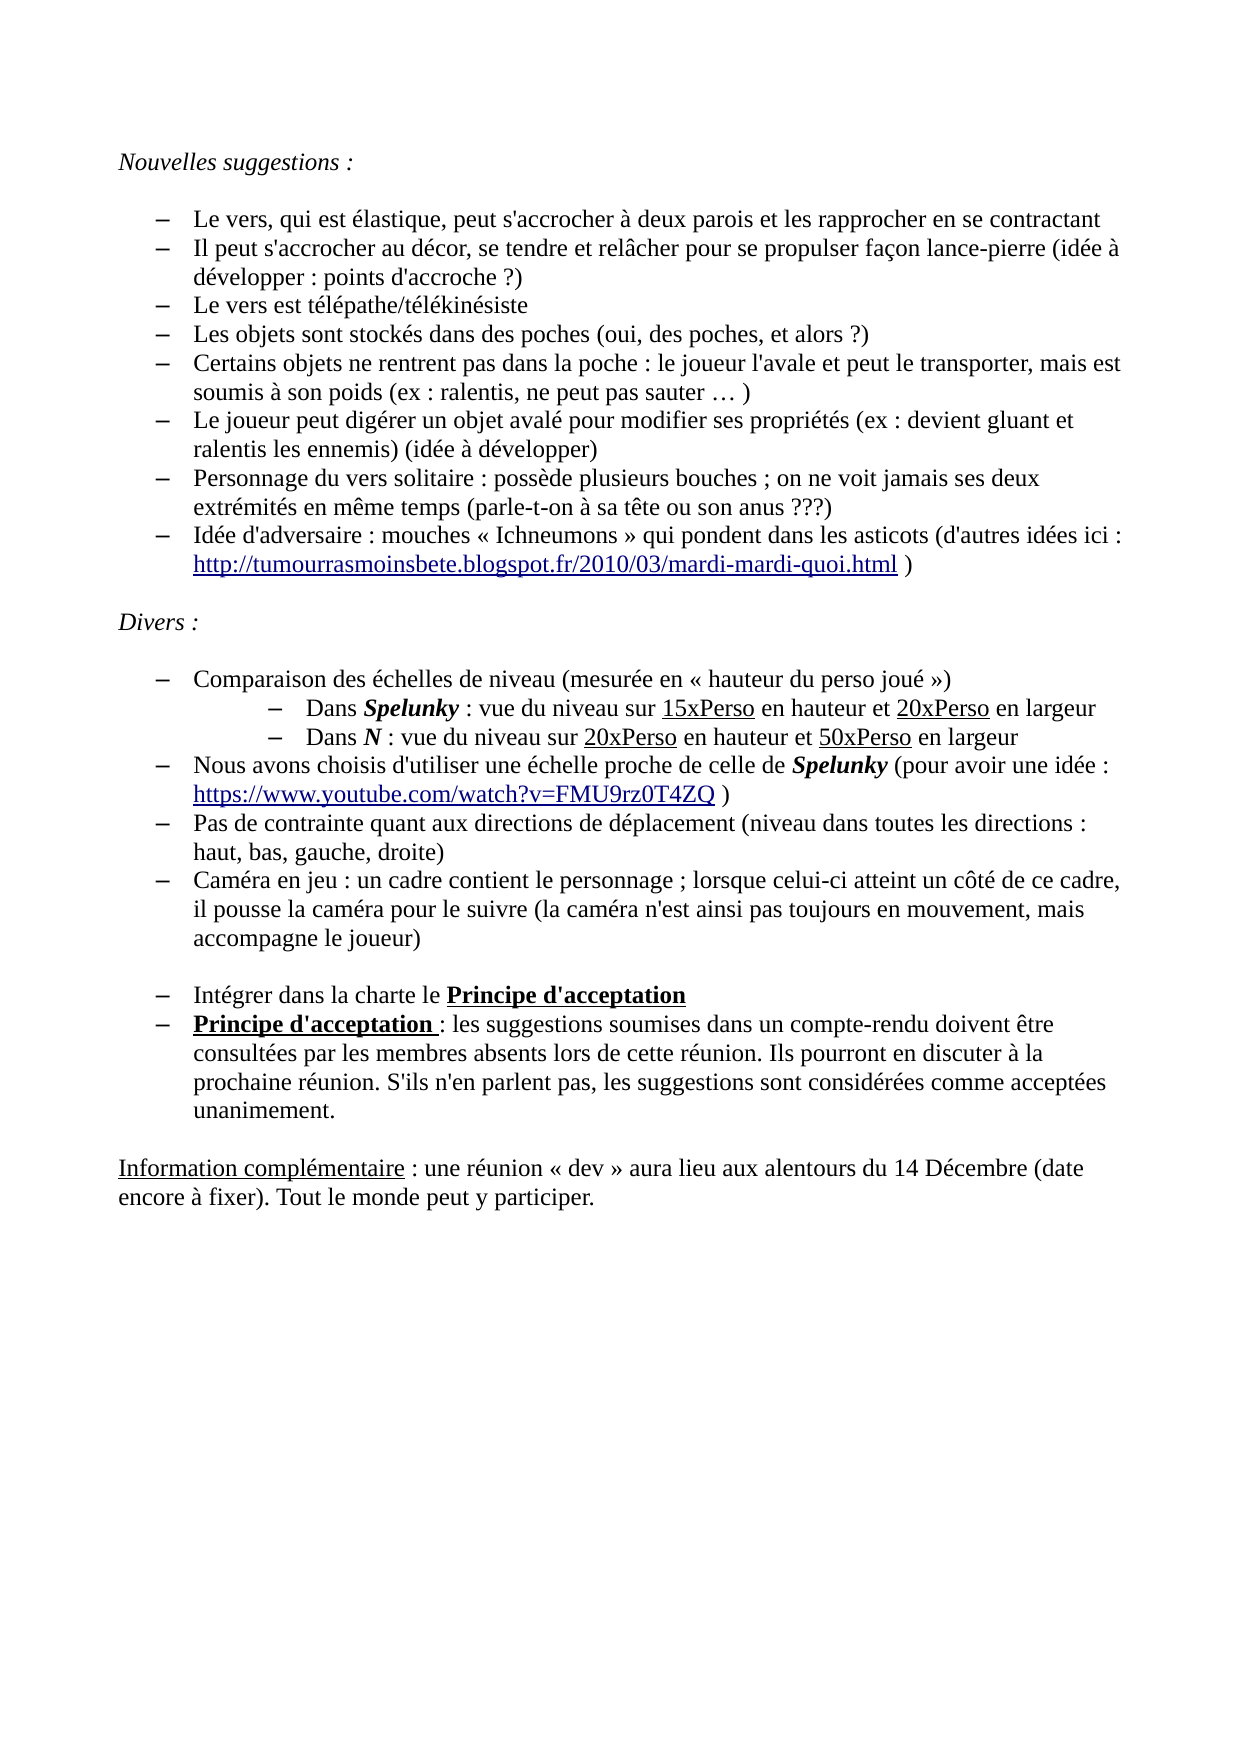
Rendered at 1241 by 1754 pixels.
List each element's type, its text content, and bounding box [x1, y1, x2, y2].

list Dans Spelunky : vue du niveau sur 15xPerso en hauteur et 20xPerso en largeur [268, 693, 1122, 722]
list Certains objets ne rentrent pas dans la poche : le joueur l'avale et peut le transporter, mais est soumis à son poids (ex : ralentis, ne peut pas sauter … ) [156, 348, 1122, 406]
text Divers : [118, 607, 1122, 636]
list Idée d'adversaire : mouches « Ichneumons » qui pondent dans les asticots (d'autres idées ici : http://tumourrasmoinsbete.blogspot.fr/2010/03/mardi-mardi-quoi.html ) [156, 521, 1122, 578]
text Nouvelles suggestions : [118, 147, 1122, 176]
list Pas de contrainte quant aux directions de déplacement (niveau dans toutes les directions : haut, bas, gauche, droite) [156, 808, 1122, 866]
list Dans N : vue du niveau sur 20xPerso en hauteur et 50xPerso en largeur [268, 722, 1122, 751]
list Les objets sont stockés dans des poches (oui, des poches, et alors ?) [156, 319, 1122, 348]
list Le vers, qui est élastique, peut s'accrocher à deux parois et les rapprocher en se contractant [156, 204, 1122, 233]
list Personnage du vers solitaire : possède plusieurs bouches ; on ne voit jamais ses deux extrémités en même temps (parle-t-on à sa tête ou son anus ???) [156, 463, 1122, 521]
list Il peut s'accrocher au décor, se tendre et relâcher pour se propulser façon lance-pierre (idée à développer : points d'accroche ?) [156, 233, 1122, 291]
list Intégrer dans la charte le Principe d'acceptation [156, 981, 1122, 1009]
list Nous avons choisis d'utiliser une échelle proche de celle de Spelunky (pour avoir une idée : https://www.youtube.com/watch?v=FMU9rz0T4ZQ ) [156, 751, 1122, 808]
list Le joueur peut digérer un objet avalé pour modifier ses propriétés (ex : devient gluant et ralentis les ennemis) (idée à développer) [156, 406, 1122, 463]
list Principe d'acceptation : les suggestions soumises dans un compte-rendu doivent être consultées par les membres absents lors de cette réunion. Ils pourront en discuter à la prochaine réunion. S'ils n'en parlent pas, les suggestions sont considérées comme acceptées unanimement. [156, 1009, 1122, 1124]
list Caméra en jeu : un cadre contient le personnage ; lorsque celui-ci atteint un côté de ce cadre, il pousse la caméra pour le suivre (la caméra n'est ainsi pas toujours en mouvement, mais accompagne le joueur) [156, 866, 1122, 952]
list Comparaison des échelles de niveau (mesurée en « hauteur du perso joué ») [156, 664, 1122, 693]
text Information complémentaire : une réunion « dev » aura lieu aux alentours du 14 Décembre (date encore à fixer). Tout le monde peut y participer. [118, 1153, 1122, 1211]
list Le vers est télépathe/télékinésiste [156, 291, 1122, 319]
